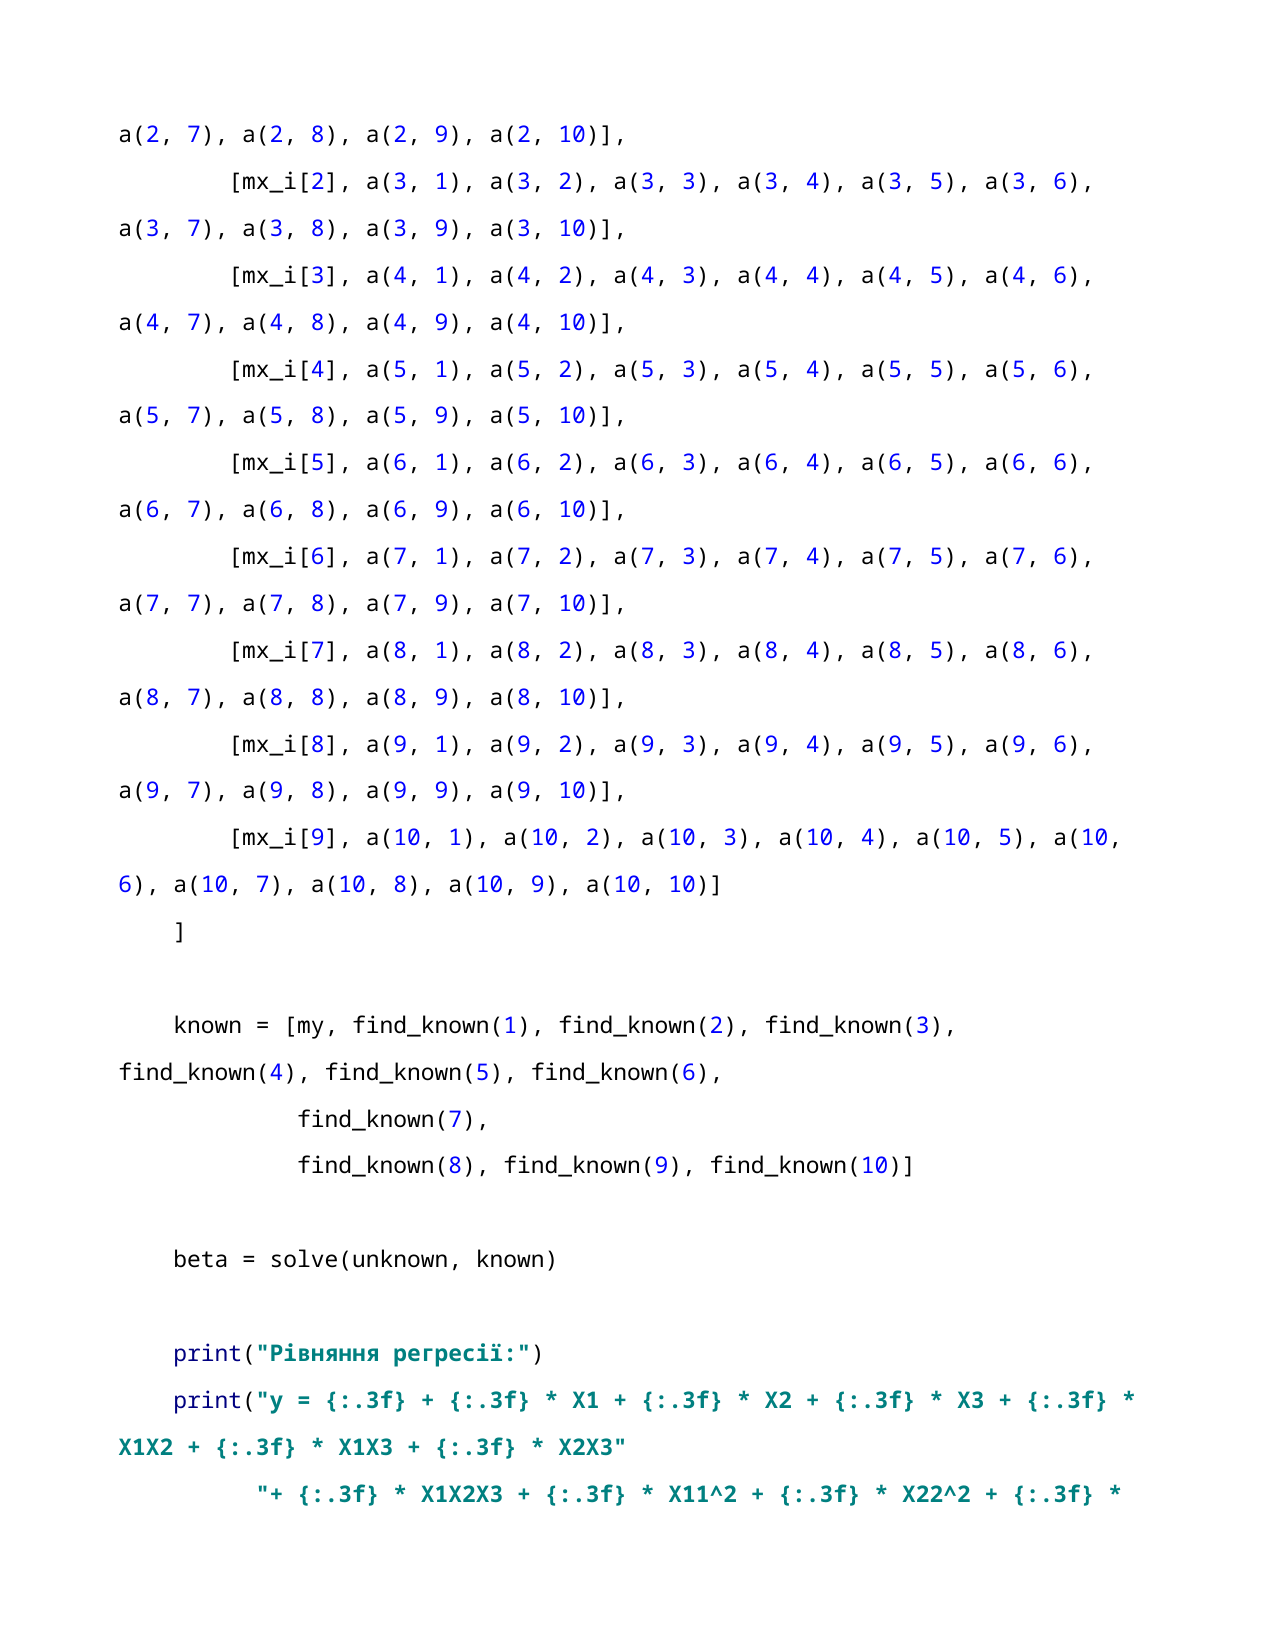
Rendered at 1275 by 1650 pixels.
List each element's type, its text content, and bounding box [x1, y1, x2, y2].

text a(2, 7), a(2, 8), a(2, 9), a(2, 10)], [mx_i[2], a(3, 1), a(3, 2), a(3, 3), a(3, 4), a(3, 5), a(3, 6), a(3, 7), a(3, 8), a(3, 9), a(3, 10)], [mx_i[3], a(4, 1), a(4, 2), a(4, 3), a(4, 4), a(4, 5), a(4, 6), a(4, 7), a(4, 8), a(4, 9), a(4, 10)], [mx_i[4], a(5, 1), a(5, 2), a(5, 3), a(5, 4), a(5, 5), a(5, 6), a(5, 7), a(5, 8), a(5, 9), a(5, 10)], [mx_i[5], a(6, 1), a(6, 2), a(6, 3), a(6, 4), a(6, 5), a(6, 6), a(6, 7), a(6, 8), a(6, 9), a(6, 10)], [mx_i[6], a(7, 1), a(7, 2), a(7, 3), a(7, 4), a(7, 5), a(7, 6), a(7, 7), a(7, 8), a(7, 9), a(7, 10)], [mx_i[7], a(8, 1), a(8, 2), a(8, 3), a(8, 4), a(8, 5), a(8, 6), a(8, 7), a(8, 8), a(8, 9), a(8, 10)], [mx_i[8], a(9, 1), a(9, 2), a(9, 3), a(9, 4), a(9, 5), a(9, 6), a(9, 7), a(9, 8), a(9, 9), a(9, 10)], [mx_i[9], a(10, 1), a(10, 2), a(10, 3), a(10, 4), a(10, 5), a(10, 6), a(10, 7), a(10, 8), a(10, 9), a(10, 10)] ] known = [my, find_known(1), find_known(2), find_known(3), find_known(4), find_known(5), find_known(6), find_known(7), find_known(8), find_known(9), find_known(10)] beta = solve(unknown, known) print("Рівняння регресії:") print("y = {:.3f} + {:.3f} * X1 + {:.3f} * X2 + {:.3f} * X3 + {:.3f} * Х1X2 + {:.3f} * Х1X3 + {:.3f} * Х2X3" "+ {:.3f} * Х1Х2X3 + {:.3f} * X11^2 + {:.3f} * X22^2 + {:.3f} * [118, 118, 1157, 1509]
